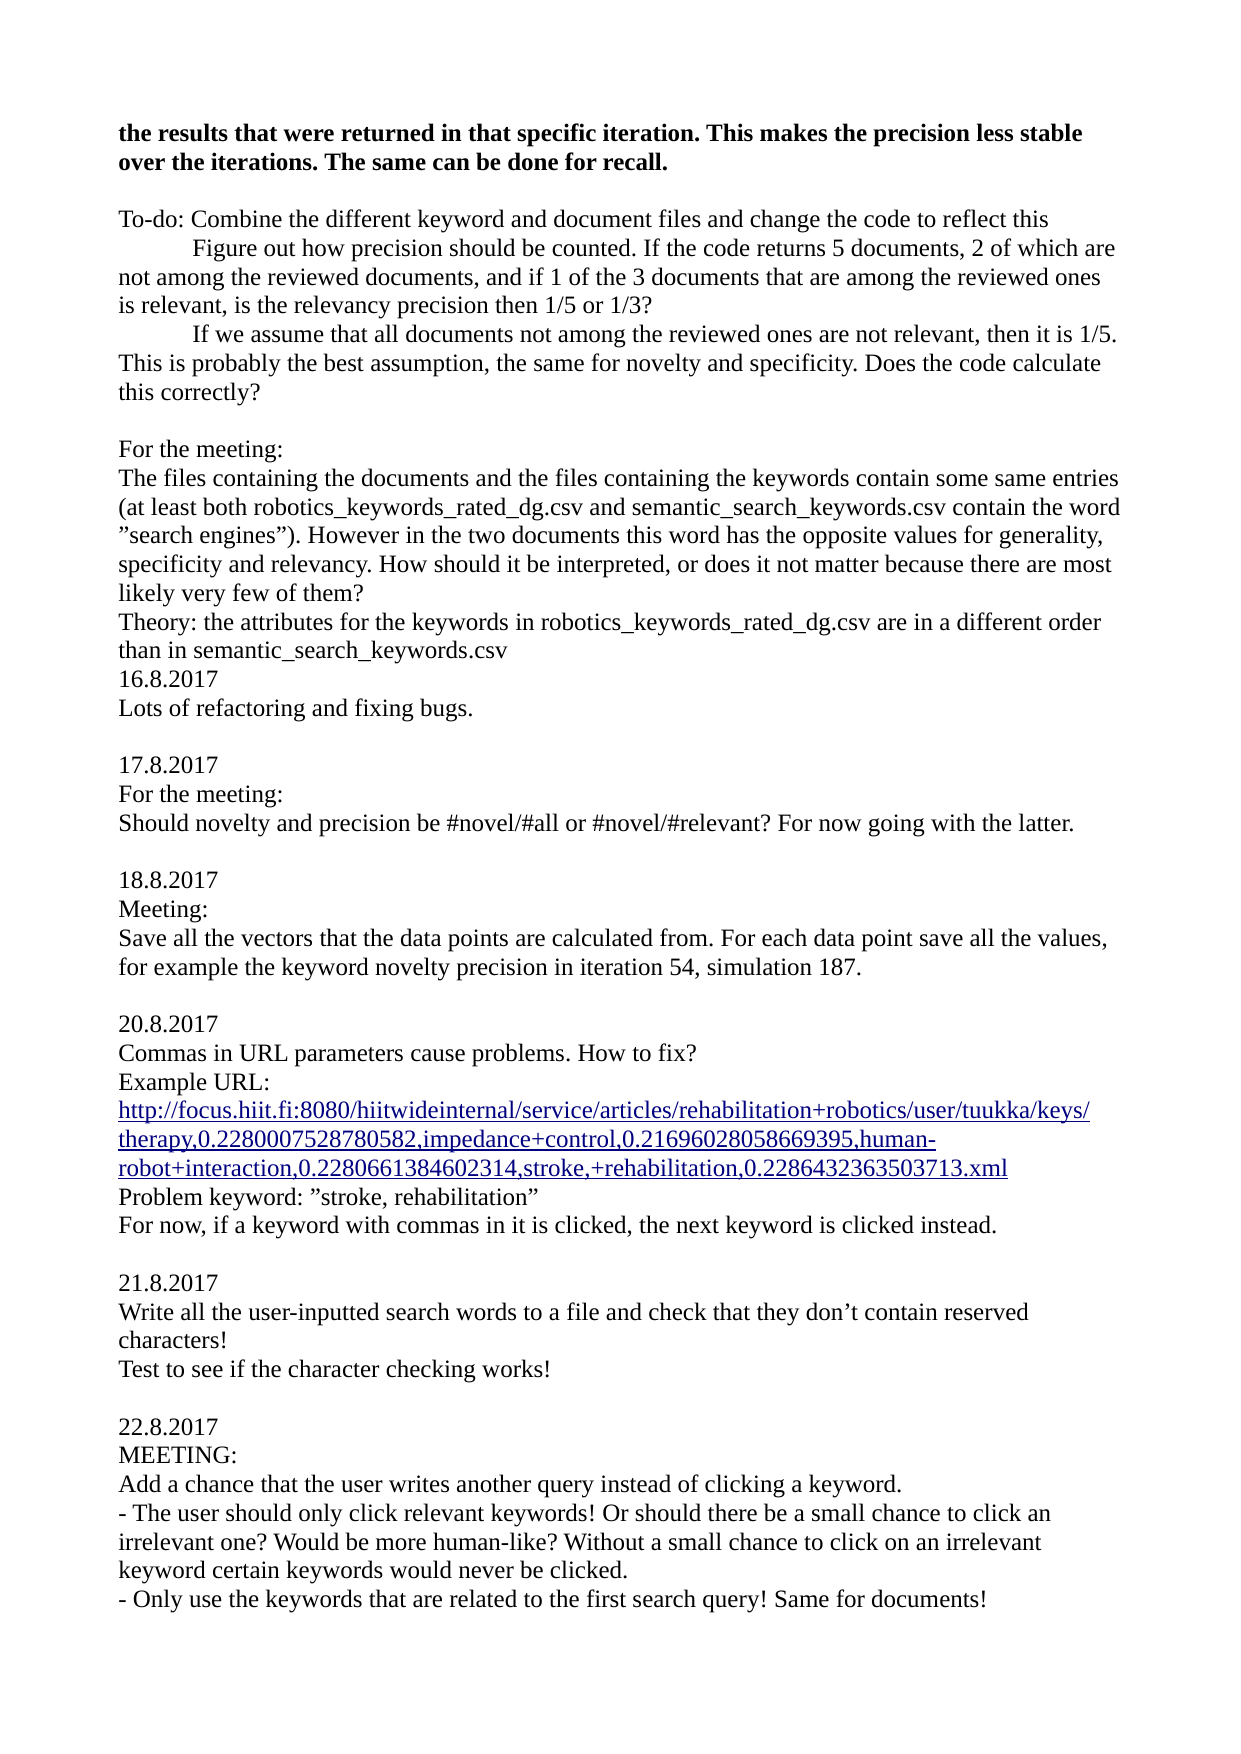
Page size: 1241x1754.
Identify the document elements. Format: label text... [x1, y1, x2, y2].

text To-do: Combine the different keyword and document files and change the code to reflect this [118, 204, 1122, 233]
text Theory: the attributes for the keywords in robotics_keywords_rated_dg.csv are in a different order than in semantic_search_keywords.csv [118, 607, 1122, 664]
text Write all the user-inputted search words to a file and check that they don’t contain reserved characters! [118, 1297, 1122, 1354]
text Save all the vectors that the data points are calculated from. For each data point save all the values, for example the keyword novelty precision in iteration 54, simulation 187. [118, 923, 1122, 981]
text the results that were returned in that specific iteration. This makes the precision less stable over the iterations. The same can be done for recall. [118, 118, 1122, 176]
text - Only use the keywords that are related to the first search query! Same for documents! [118, 1584, 1122, 1613]
text For the meeting: [118, 434, 1122, 463]
text If we assume that all documents not among the reviewed ones are not relevant, then it is 1/5. This is probably the best assumption, the same for novelty and specificity. Does the code calculate this correctly? [118, 319, 1122, 406]
text For now, if a keyword with commas in it is clicked, the next keyword is clicked instead. [118, 1211, 1122, 1239]
text 16.8.2017 [118, 664, 1122, 693]
text http://focus.hiit.fi:8080/hiitwideinternal/service/articles/rehabilitation+robotics/user/tuukka/keys/therapy,0.2280007528780582,impedance+control,0.21696028058669395,human-robot+interaction,0.2280661384602314,stroke,+rehabilitation,0.2286432363503713.xml [118, 1096, 1122, 1182]
text - The user should only click relevant keywords! Or should there be a small chance to click an irrelevant one? Would be more human-like? Without a small chance to click on an irrelevant keyword certain keywords would never be clicked. [118, 1498, 1122, 1584]
text For the meeting: [118, 779, 1122, 808]
text 18.8.2017 [118, 866, 1122, 894]
text Meeting: [118, 894, 1122, 923]
text 21.8.2017 [118, 1268, 1122, 1297]
text Add a chance that the user writes another query instead of clicking a keyword. [118, 1469, 1122, 1498]
text 20.8.2017 [118, 1009, 1122, 1038]
text 17.8.2017 [118, 751, 1122, 779]
text 22.8.2017 [118, 1412, 1122, 1441]
text Should novelty and precision be #novel/#all or #novel/#relevant? For now going with the latter. [118, 808, 1122, 837]
text The files containing the documents and the files containing the keywords contain some same entries (at least both robotics_keywords_rated_dg.csv and semantic_search_keywords.csv contain the word ”search engines”). However in the two documents this word has the opposite values for generality, specificity and relevancy. How should it be interpreted, or does it not matter because there are most likely very few of them? [118, 463, 1122, 607]
text Problem keyword: ”stroke, rehabilitation” [118, 1182, 1122, 1211]
text MEETING: [118, 1441, 1122, 1469]
text Example URL: [118, 1067, 1122, 1096]
text Test to see if the character checking works! [118, 1354, 1122, 1383]
text Lots of refactoring and fixing bugs. [118, 693, 1122, 722]
text Commas in URL parameters cause problems. How to fix? [118, 1038, 1122, 1067]
text Figure out how precision should be counted. If the code returns 5 documents, 2 of which are not among the reviewed documents, and if 1 of the 3 documents that are among the reviewed ones is relevant, is the relevancy precision then 1/5 or 1/3? [118, 233, 1122, 319]
